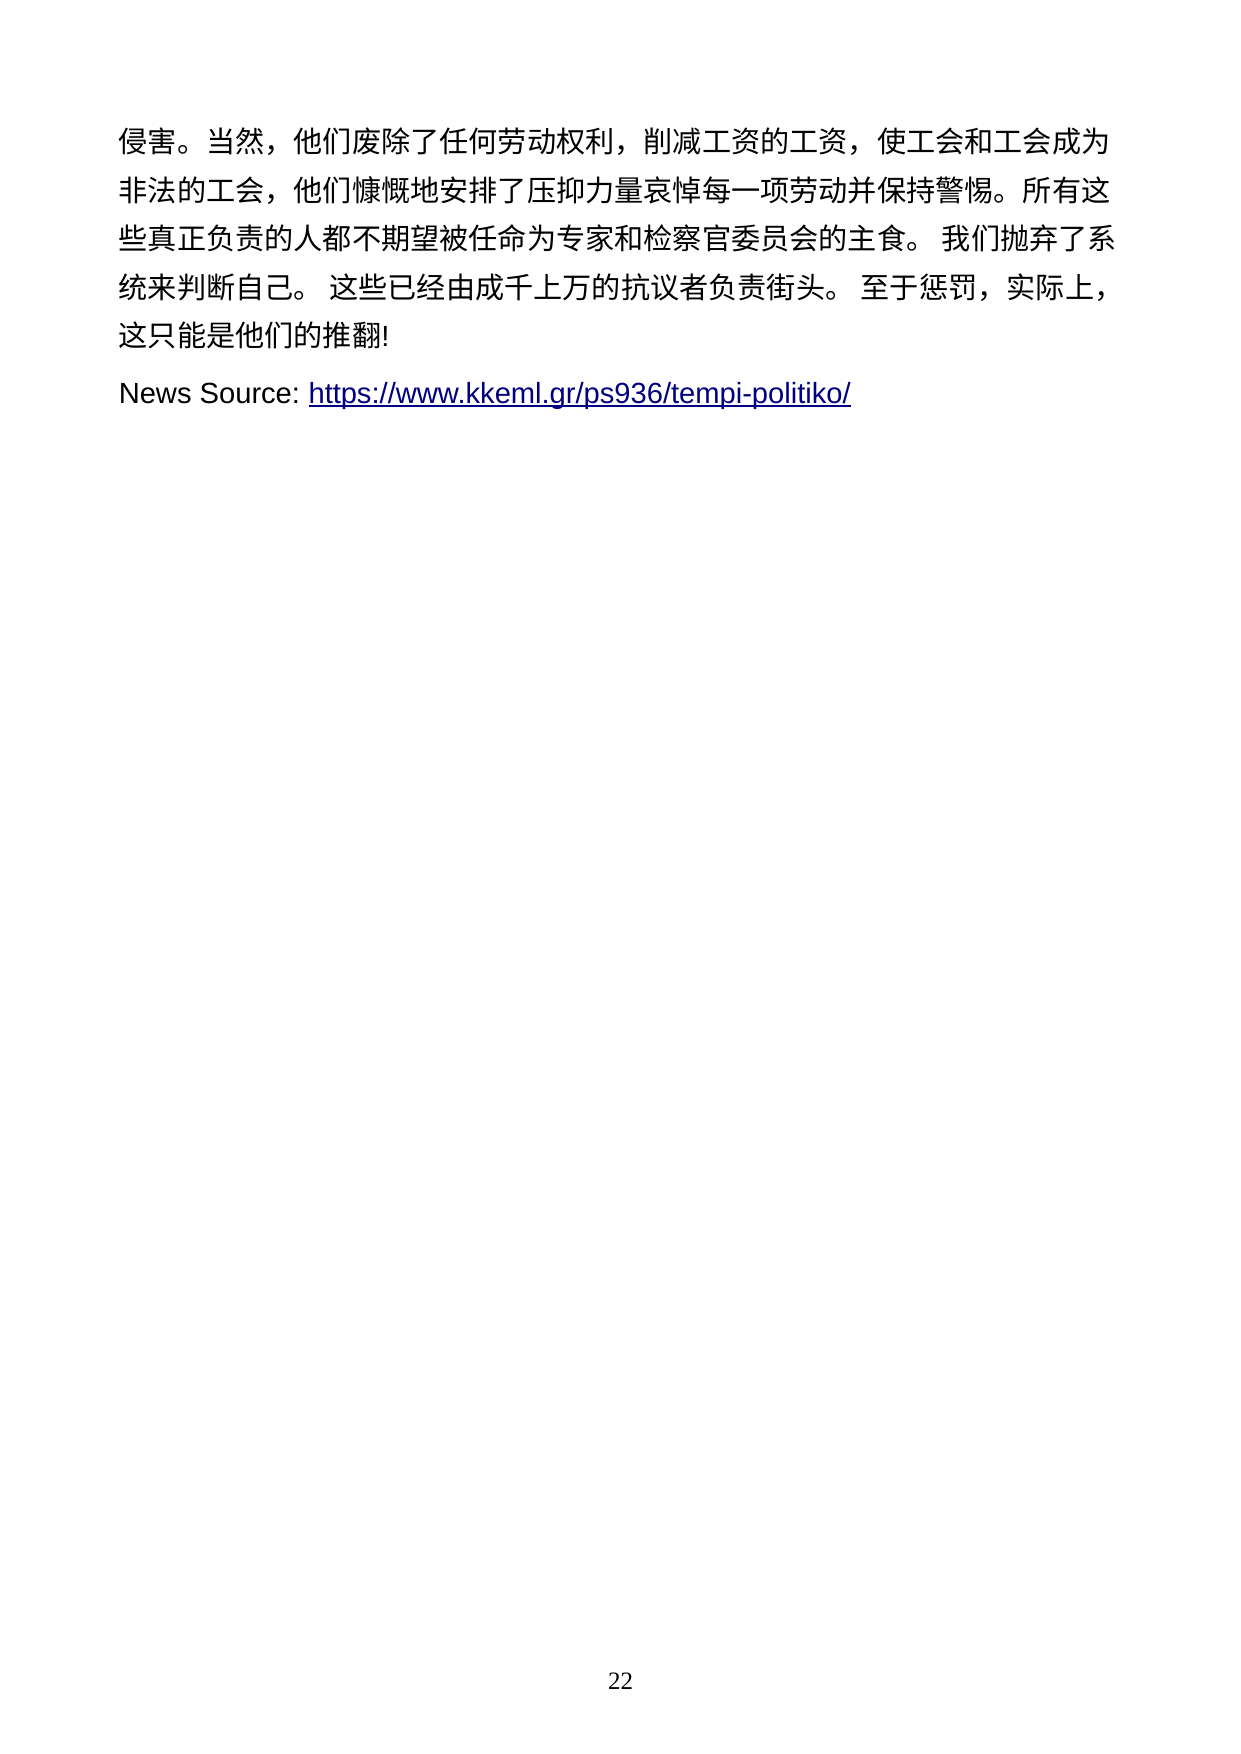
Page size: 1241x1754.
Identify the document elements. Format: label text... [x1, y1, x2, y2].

text 侵害。当然，他们废除了任何劳动权利，削减工资的工资，使工会和工会成为非法的工会，他们慷慨地安排了压抑力量哀悼每一项劳动并保持警惕。所有这些真正负责的人都不期望被任命为专家和检察官委员会的主食。 我们抛弃了系统来判断自己。 这些已经由成千上万的抗议者负责街头。 至于惩罚，实际上，这只能是他们的推翻! [118, 118, 1122, 355]
text News Source: https://www.kkeml.gr/ps936/tempi-politiko/ [118, 376, 1122, 409]
